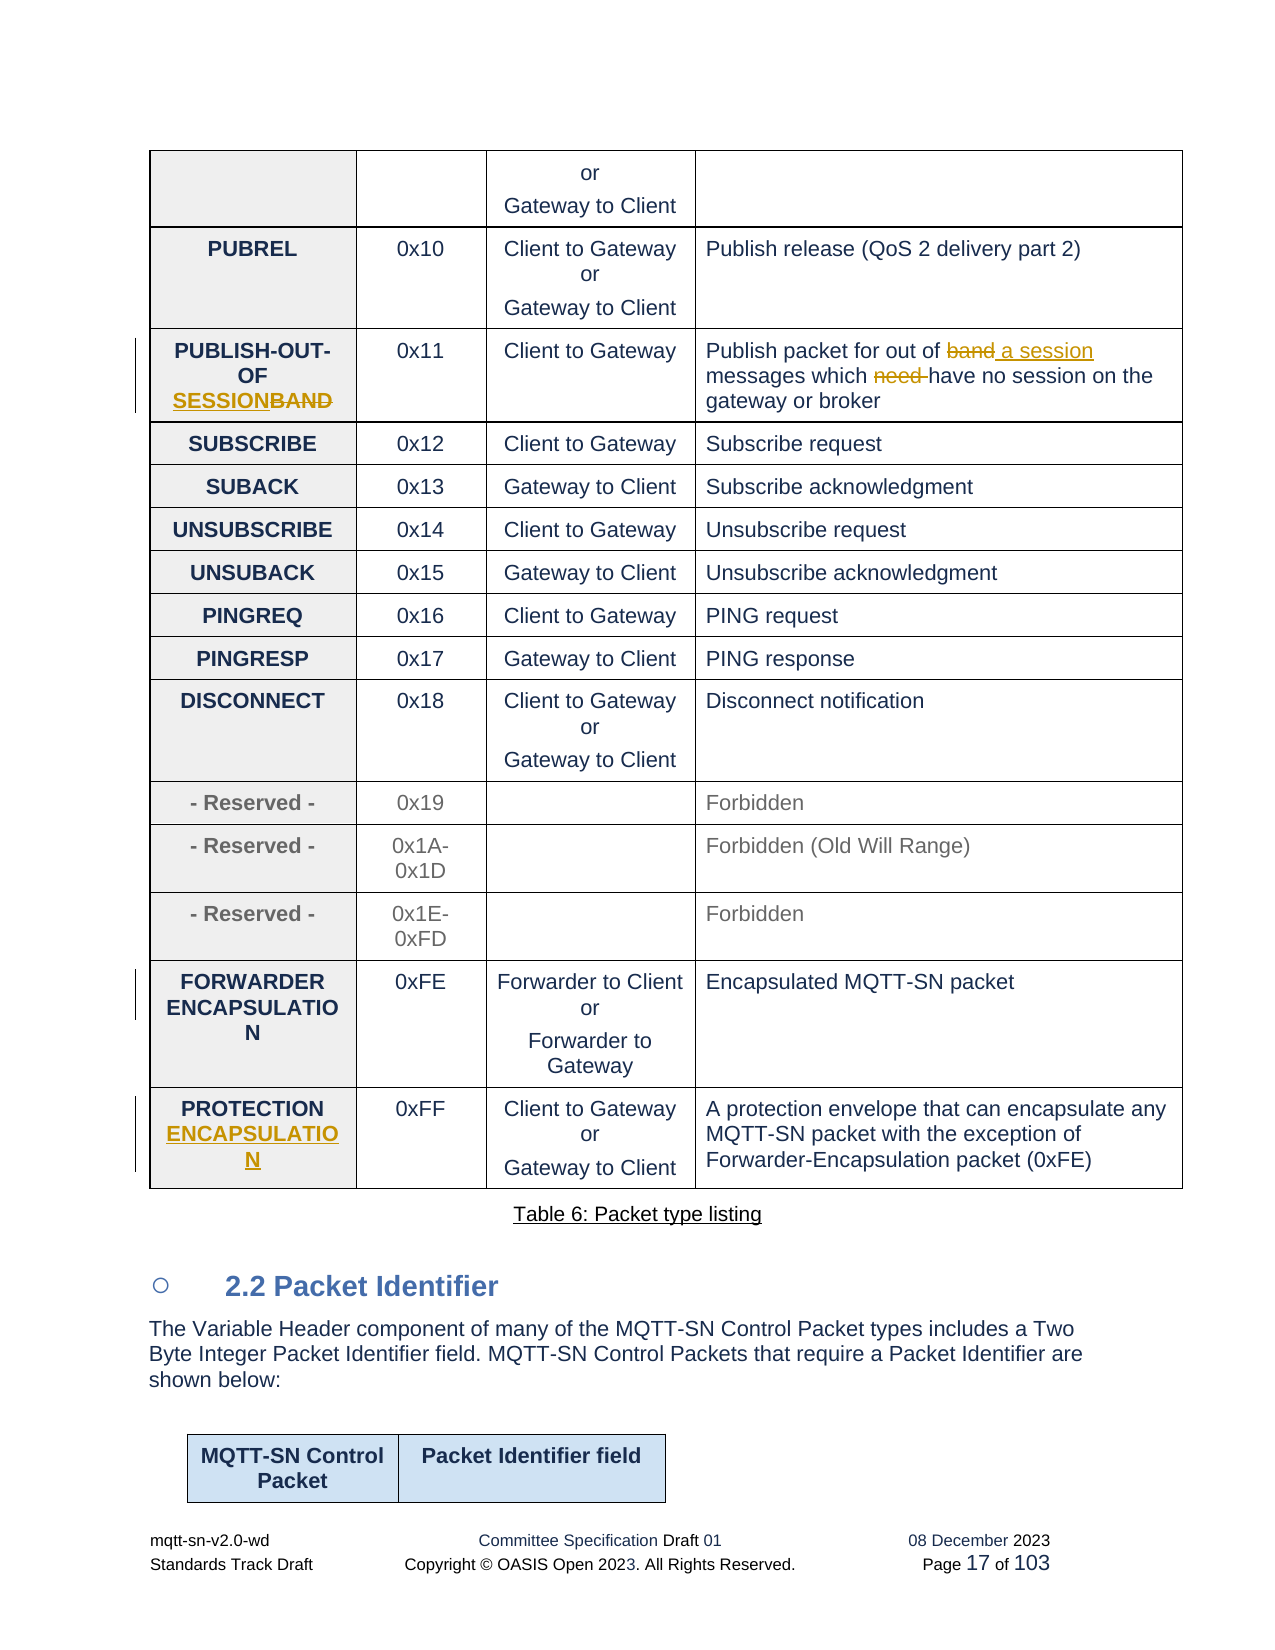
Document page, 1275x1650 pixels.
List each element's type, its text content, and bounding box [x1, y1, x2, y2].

table_cell Subscribe acknowledgment [696, 465, 1182, 507]
table_cell - Reserved - [151, 893, 356, 960]
table_cell 0x15 [357, 551, 486, 593]
table_cell 0x16 [357, 594, 486, 636]
table_cell Publish packet for out of a session messages which have no session on the gateway or broker [696, 329, 1182, 421]
table_cell Client to Gateway [487, 508, 695, 550]
table_cell Gateway to Client [487, 637, 695, 679]
table_cell Gateway to Client [487, 465, 695, 507]
table_cell Client to Gateway [487, 329, 695, 421]
table_cell 0x19 [357, 782, 486, 823]
table_cell 0x17 [357, 637, 486, 679]
table_cell PING request [696, 594, 1182, 636]
table_cell [487, 825, 695, 892]
table_cell DISCONNECT [151, 680, 356, 781]
subtitle 2.2 Packet Identifier [150, 1263, 1124, 1303]
table_cell Forbidden (Old Will Range) [696, 825, 1182, 892]
text Table 6: Packet type listing [150, 1202, 1125, 1226]
table_cell Encapsulated MQTT-SN packet [696, 961, 1182, 1087]
table_cell Forwarder to Client or Forwarder to Gateway [487, 961, 695, 1087]
table_cell Gateway to Client [487, 551, 695, 593]
table_cell FORWARDER ENCAPSULATION [151, 961, 356, 1087]
table_cell [151, 151, 356, 226]
table_cell Subscribe request [696, 423, 1182, 464]
table_cell 0xFF [357, 1088, 486, 1188]
table_cell Unsubscribe request [696, 508, 1182, 550]
table_cell [357, 151, 486, 226]
table_header Packet Identifier field [399, 1435, 665, 1502]
table_cell Client to Gateway or Gateway to Client [487, 1088, 695, 1188]
table_cell [696, 151, 1182, 226]
table_cell - Reserved - [151, 782, 356, 823]
table_cell Client to Gateway or Gateway to Client [487, 228, 695, 328]
table_header MQTT-SN Control Packet [188, 1435, 398, 1502]
table_cell PUBREL [151, 228, 356, 328]
table_cell [487, 782, 695, 823]
table_cell PINGREQ [151, 594, 356, 636]
table_cell UNSUBSCRIBE [151, 508, 356, 550]
table_cell [487, 893, 695, 960]
table_cell 0x18 [357, 680, 486, 781]
table_cell 0x14 [357, 508, 486, 550]
table_cell Unsubscribe acknowledgment [696, 551, 1182, 593]
table_cell Forbidden [696, 893, 1182, 960]
table_cell PUBLISH-OUT-OF SESSION [151, 329, 356, 421]
table_cell Forbidden [696, 782, 1182, 823]
table_cell 0x10 [357, 228, 486, 328]
table_cell Client to Gateway or Gateway to Client [487, 680, 695, 781]
table_cell SUBSCRIBE [151, 423, 356, 464]
table_cell Client to Gateway [487, 594, 695, 636]
table_cell UNSUBACK [151, 551, 356, 593]
table_cell PROTECTION ENCAPSULATION [151, 1088, 356, 1188]
table_cell or Gateway to Client [487, 151, 695, 226]
table_cell 0x11 [357, 329, 486, 421]
text The Variable Header component of many of the MQTT-SN Control Packet types includes a Two Byte Integer Packet Identifier field. MQTT-SN Control Packets that require a Packet Identifier are shown below: [148, 1316, 1124, 1392]
table_cell 0x1E-0xFD [357, 893, 486, 960]
table_cell 0x13 [357, 465, 486, 507]
table_cell - Reserved - [151, 825, 356, 892]
table_cell PINGRESP [151, 637, 356, 679]
table_cell PING response [696, 637, 1182, 679]
table_cell 0x1A-0x1D [357, 825, 486, 892]
table_cell 0xFE [357, 961, 486, 1087]
table_cell SUBACK [151, 465, 356, 507]
table_cell 0x12 [357, 423, 486, 464]
table_cell Disconnect notification [696, 680, 1182, 781]
table_cell Publish release (QoS 2 delivery part 2) [696, 228, 1182, 328]
table_cell Client to Gateway [487, 423, 695, 464]
table_cell A protection envelope that can encapsulate any MQTT-SN packet with the exception of Forwarder-Encapsulation packet (0xFE) [696, 1088, 1182, 1188]
